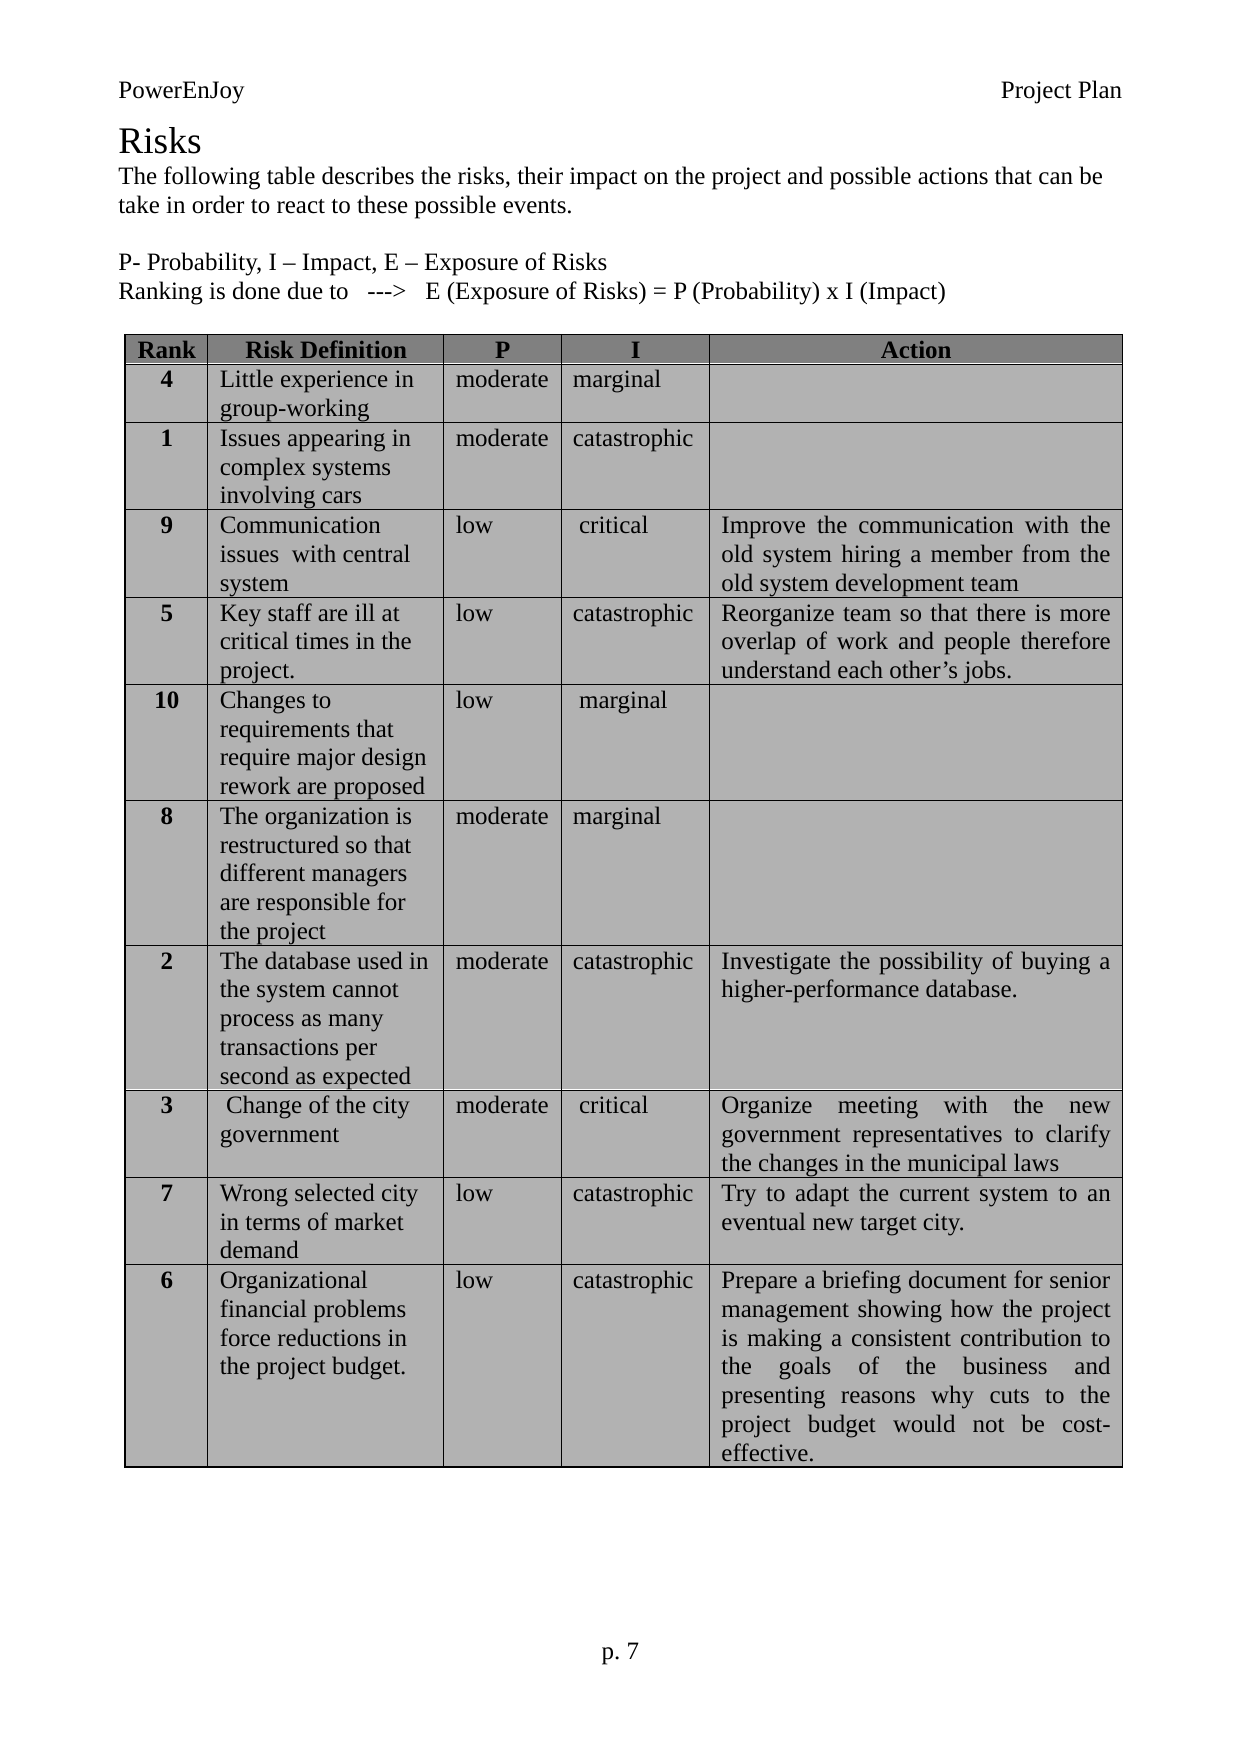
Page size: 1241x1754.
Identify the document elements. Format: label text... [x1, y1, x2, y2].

table_cell Organize meeting with the new government representatives to clarify the changes in the municipal laws [710, 1091, 1122, 1177]
table_cell moderate [444, 946, 561, 1089]
table_header I [562, 335, 709, 363]
text Risks [118, 118, 1122, 161]
table_header Action [710, 335, 1122, 363]
table_cell low [444, 510, 561, 597]
table_cell moderate [444, 423, 561, 509]
table_cell critical [562, 510, 709, 597]
table_cell [710, 423, 1122, 509]
table_cell Change of the city government [208, 1091, 443, 1177]
table_cell Prepare a briefing document for senior management showing how the project is making a consistent contribution to the goals of the business and presenting reasons why cuts to the project budget would not be cost-effective. [710, 1265, 1122, 1466]
text P- Probability, I – Impact, E – Exposure of Risks [118, 247, 1122, 276]
table_header P [444, 335, 561, 363]
table_cell marginal [562, 685, 709, 800]
table_cell catastrophic [562, 598, 709, 684]
table_cell Organizational financial problems force reductions in the project budget. [208, 1265, 443, 1466]
table_cell moderate [444, 801, 561, 945]
table_cell Changes to requirements that require major design rework are proposed [208, 685, 443, 800]
table_cell 7 [126, 1178, 207, 1264]
table_cell low [444, 685, 561, 800]
table_header Risk Definition [208, 335, 443, 363]
table_cell catastrophic [562, 423, 709, 509]
table_cell moderate [444, 365, 561, 422]
table_cell Reorganize team so that there is more overlap of work and people therefore understand each other’s jobs. [710, 598, 1122, 684]
table_cell [710, 365, 1122, 422]
table_cell 9 [126, 510, 207, 597]
table_cell Issues appearing in complex systems involving cars [208, 423, 443, 509]
table_cell Little experience in group-working [208, 365, 443, 422]
table_cell 4 [126, 365, 207, 422]
table_cell 5 [126, 598, 207, 684]
table_cell The database used in the system cannot process as many transactions per second as expected [208, 946, 443, 1089]
table_cell moderate [444, 1091, 561, 1177]
table_cell low [444, 1178, 561, 1264]
text The following table describes the risks, their impact on the project and possible actions that can be take in order to react to these possible events. [118, 161, 1122, 219]
table_cell Key staff are ill at critical times in the project. [208, 598, 443, 684]
table_cell 2 [126, 946, 207, 1089]
table_header Rank [126, 335, 207, 363]
table_cell [710, 685, 1122, 800]
table_cell 10 [126, 685, 207, 800]
table_cell catastrophic [562, 946, 709, 1089]
table_cell Communication issues with central system [208, 510, 443, 597]
table_cell low [444, 598, 561, 684]
table_cell 1 [126, 423, 207, 509]
table_cell 3 [126, 1091, 207, 1177]
table_cell Investigate the possibility of buying a higher-performance database. [710, 946, 1122, 1089]
table_cell marginal [562, 365, 709, 422]
table_cell 6 [126, 1265, 207, 1466]
table_cell catastrophic [562, 1178, 709, 1264]
table_cell critical [562, 1091, 709, 1177]
table_cell The organization is restructured so that different managers are responsible for the project [208, 801, 443, 945]
table_cell low [444, 1265, 561, 1466]
table_cell 8 [126, 801, 207, 945]
table_cell Improve the communication with the old system hiring a member from the old system development team [710, 510, 1122, 597]
table_cell Wrong selected city in terms of market demand [208, 1178, 443, 1264]
text Ranking is done due to ---> E (Exposure of Risks) = P (Probability) x I (Impact) [118, 276, 1122, 305]
table_cell catastrophic [562, 1265, 709, 1466]
table_cell marginal [562, 801, 709, 945]
table_cell Try to adapt the current system to an eventual new target city. [710, 1178, 1122, 1264]
table_cell [710, 801, 1122, 945]
